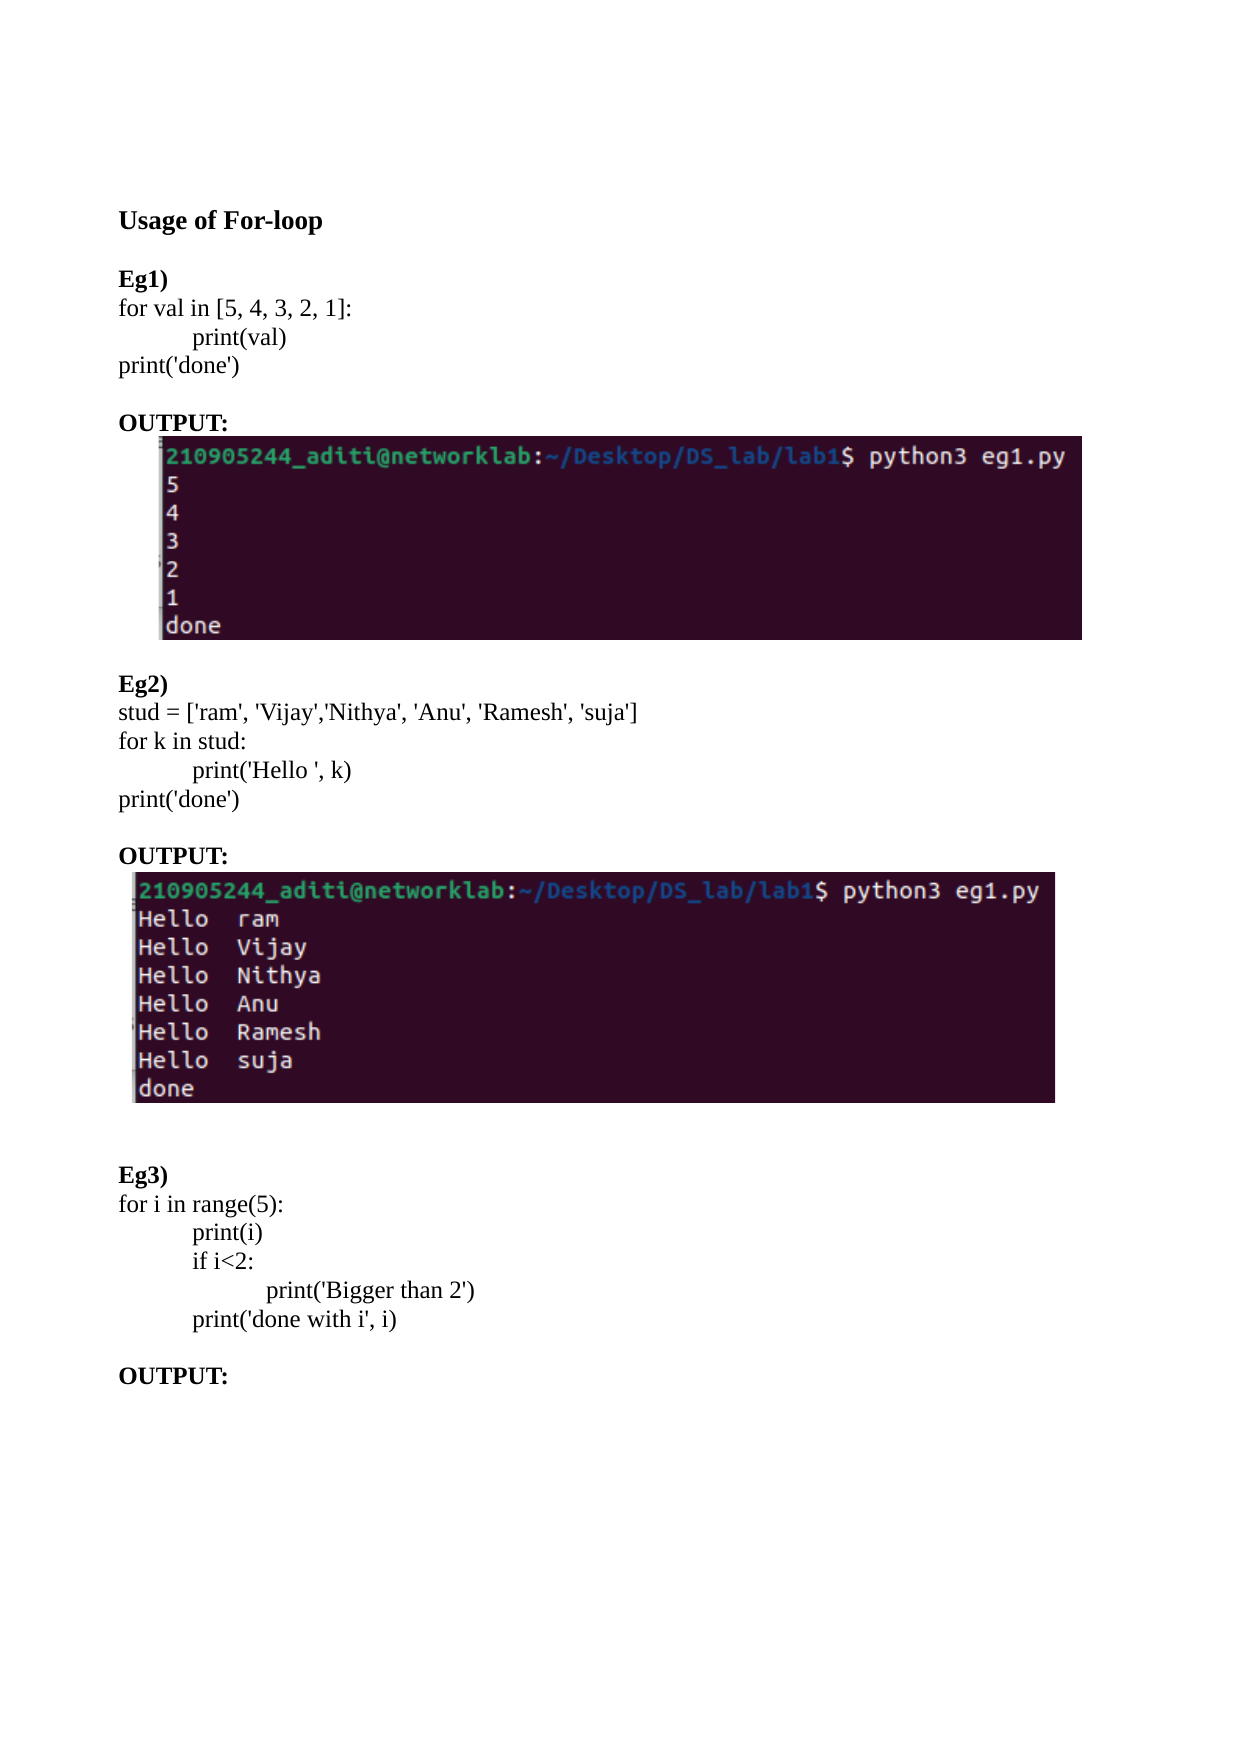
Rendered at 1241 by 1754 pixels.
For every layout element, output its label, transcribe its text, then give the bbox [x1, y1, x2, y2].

text if i<2: [118, 1246, 1122, 1275]
text for i in range(5): [118, 1189, 1122, 1217]
text Usage of For-loop [118, 204, 1122, 236]
text OUTPUT: [118, 1361, 1122, 1390]
text OUTPUT: [118, 408, 1122, 437]
text Eg3) [118, 1160, 1122, 1189]
text print(val) [118, 322, 1122, 351]
text print('Bigger than 2') [118, 1275, 1122, 1304]
picture [131, 872, 1056, 1103]
text Eg1) [118, 264, 1122, 293]
text print('done') [118, 351, 1122, 379]
text print('Hello ', k) [118, 755, 1122, 784]
text Eg2) [118, 669, 1122, 697]
text print(i) [118, 1217, 1122, 1246]
text OUTPUT: [118, 841, 1122, 870]
text print('done') [118, 784, 1122, 812]
text for val in [5, 4, 3, 2, 1]: [118, 293, 1122, 322]
picture [158, 436, 1082, 640]
text stud = ['ram', 'Vijay','Nithya', 'Anu', 'Ramesh', 'suja'] [118, 697, 1122, 726]
text print('done with i', i) [118, 1304, 1122, 1332]
text for k in stud: [118, 726, 1122, 755]
